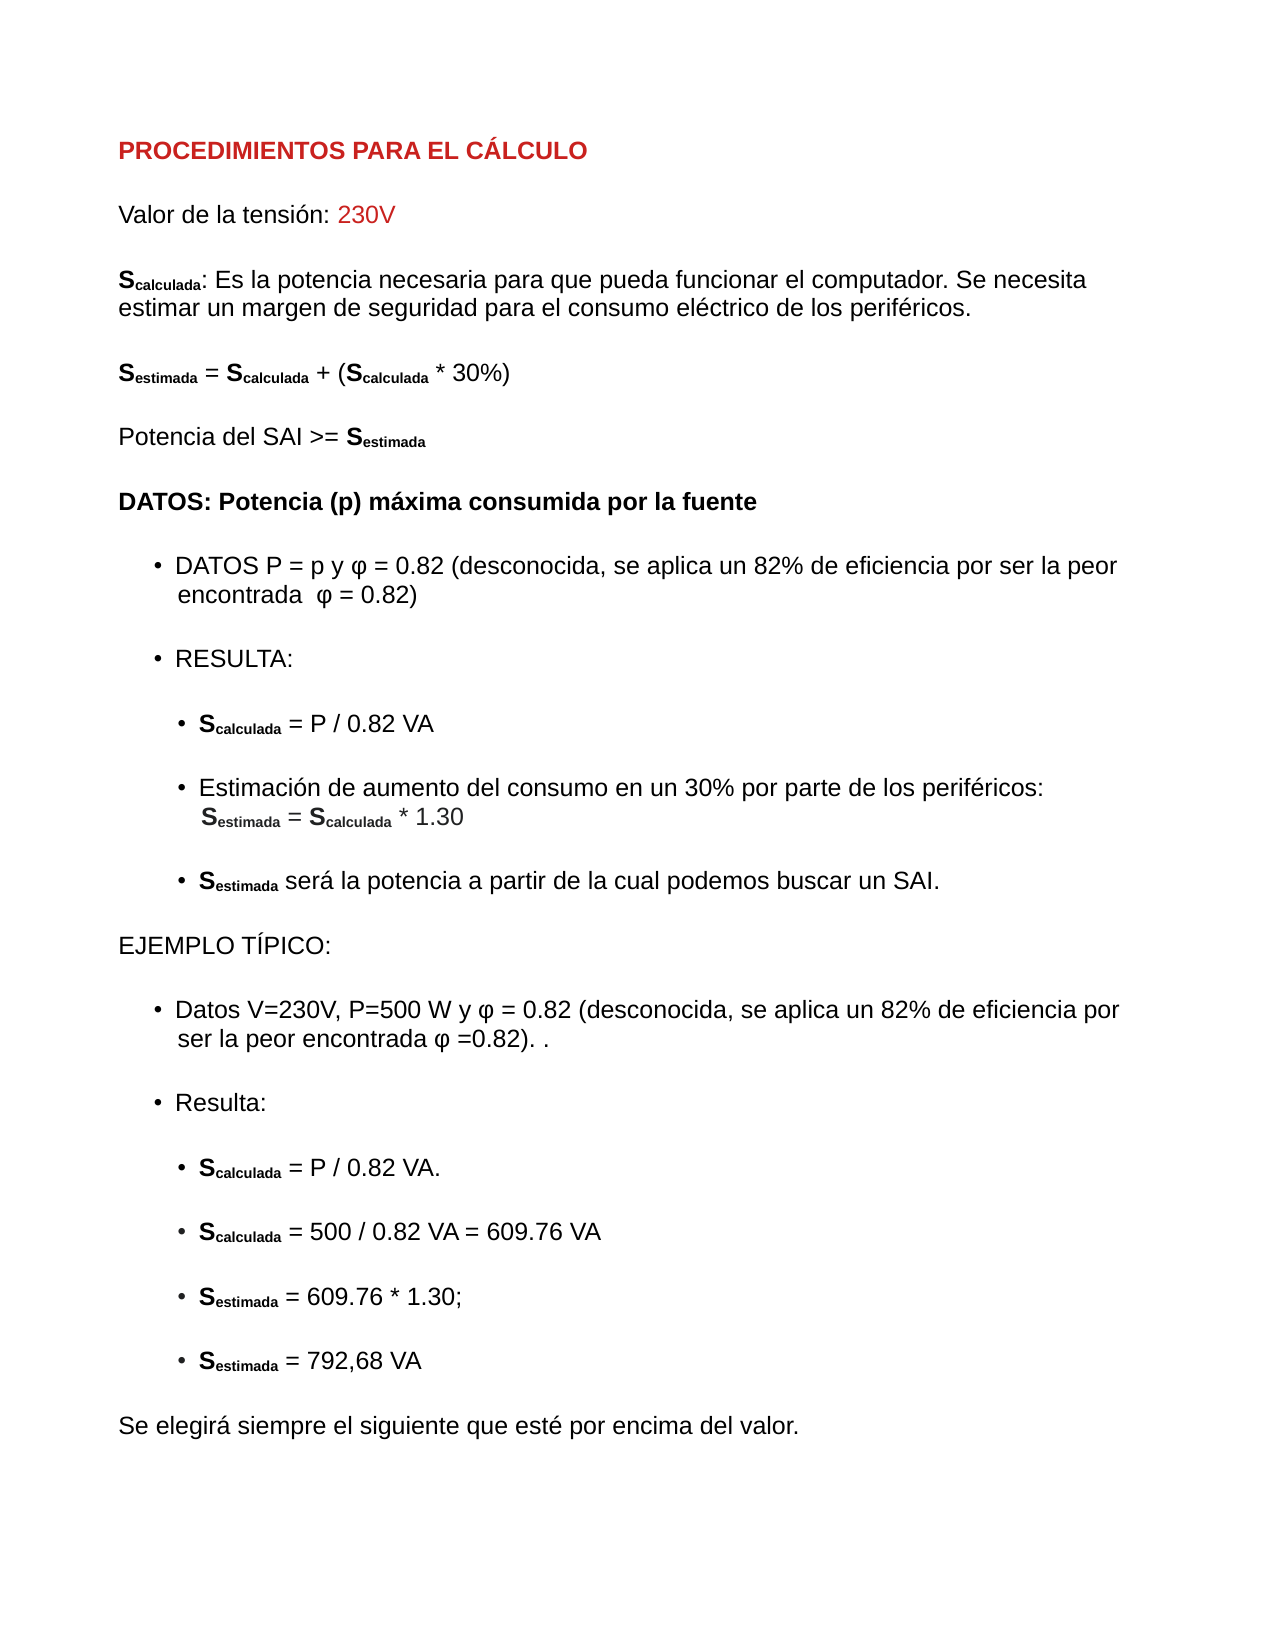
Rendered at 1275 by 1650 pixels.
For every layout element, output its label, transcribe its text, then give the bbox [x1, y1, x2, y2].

text EJEMPLO TÍPICO: [118, 931, 1157, 959]
list DATOS P = p y φ = 0.82 (desconocida, se aplica un 82% de eficiencia por ser la peor encontrada φ = 0.82) [153, 551, 1157, 608]
list Sestimada = 792,68 VA [177, 1346, 1157, 1375]
list Sestimada será la potencia a partir de la cual podemos buscar un SAI. [177, 866, 1157, 895]
text Se elegirá siempre el siguiente que esté por encima del valor. [118, 1411, 1157, 1439]
text Sestimada = Scalculada + (Scalculada * 30%) [118, 358, 1157, 387]
list Datos V=230V, P=500 W y φ = 0.82 (desconocida, se aplica un 82% de eficiencia por ser la peor encontrada φ =0.82). . [153, 995, 1157, 1053]
text DATOS: Potencia (p) máxima consumida por la fuente [118, 487, 1157, 515]
list Scalculada = 500 / 0.82 VA = 609.76 VA [177, 1217, 1157, 1246]
list Sestimada = 609.76 * 1.30; [177, 1282, 1157, 1311]
text Valor de la tensión: 230V [118, 200, 1157, 229]
list Scalculada = P / 0.82 VA [177, 709, 1157, 737]
list Scalculada = P / 0.82 VA. [177, 1153, 1157, 1182]
text PROCEDIMIENTOS PARA EL CÁLCULO [118, 136, 1157, 165]
list Resulta: [153, 1088, 1157, 1117]
list Estimación de aumento del consumo en un 30% por parte de los periféricos: Sestimada = Scalculada * 1.30 [177, 773, 1157, 831]
list RESULTA: [153, 644, 1157, 673]
text Scalculada: Es la potencia necesaria para que pueda funcionar el computador. Se necesita estimar un margen de seguridad para el consumo eléctrico de los periféricos. [118, 265, 1157, 322]
text Potencia del SAI >= Sestimada [118, 422, 1157, 451]
